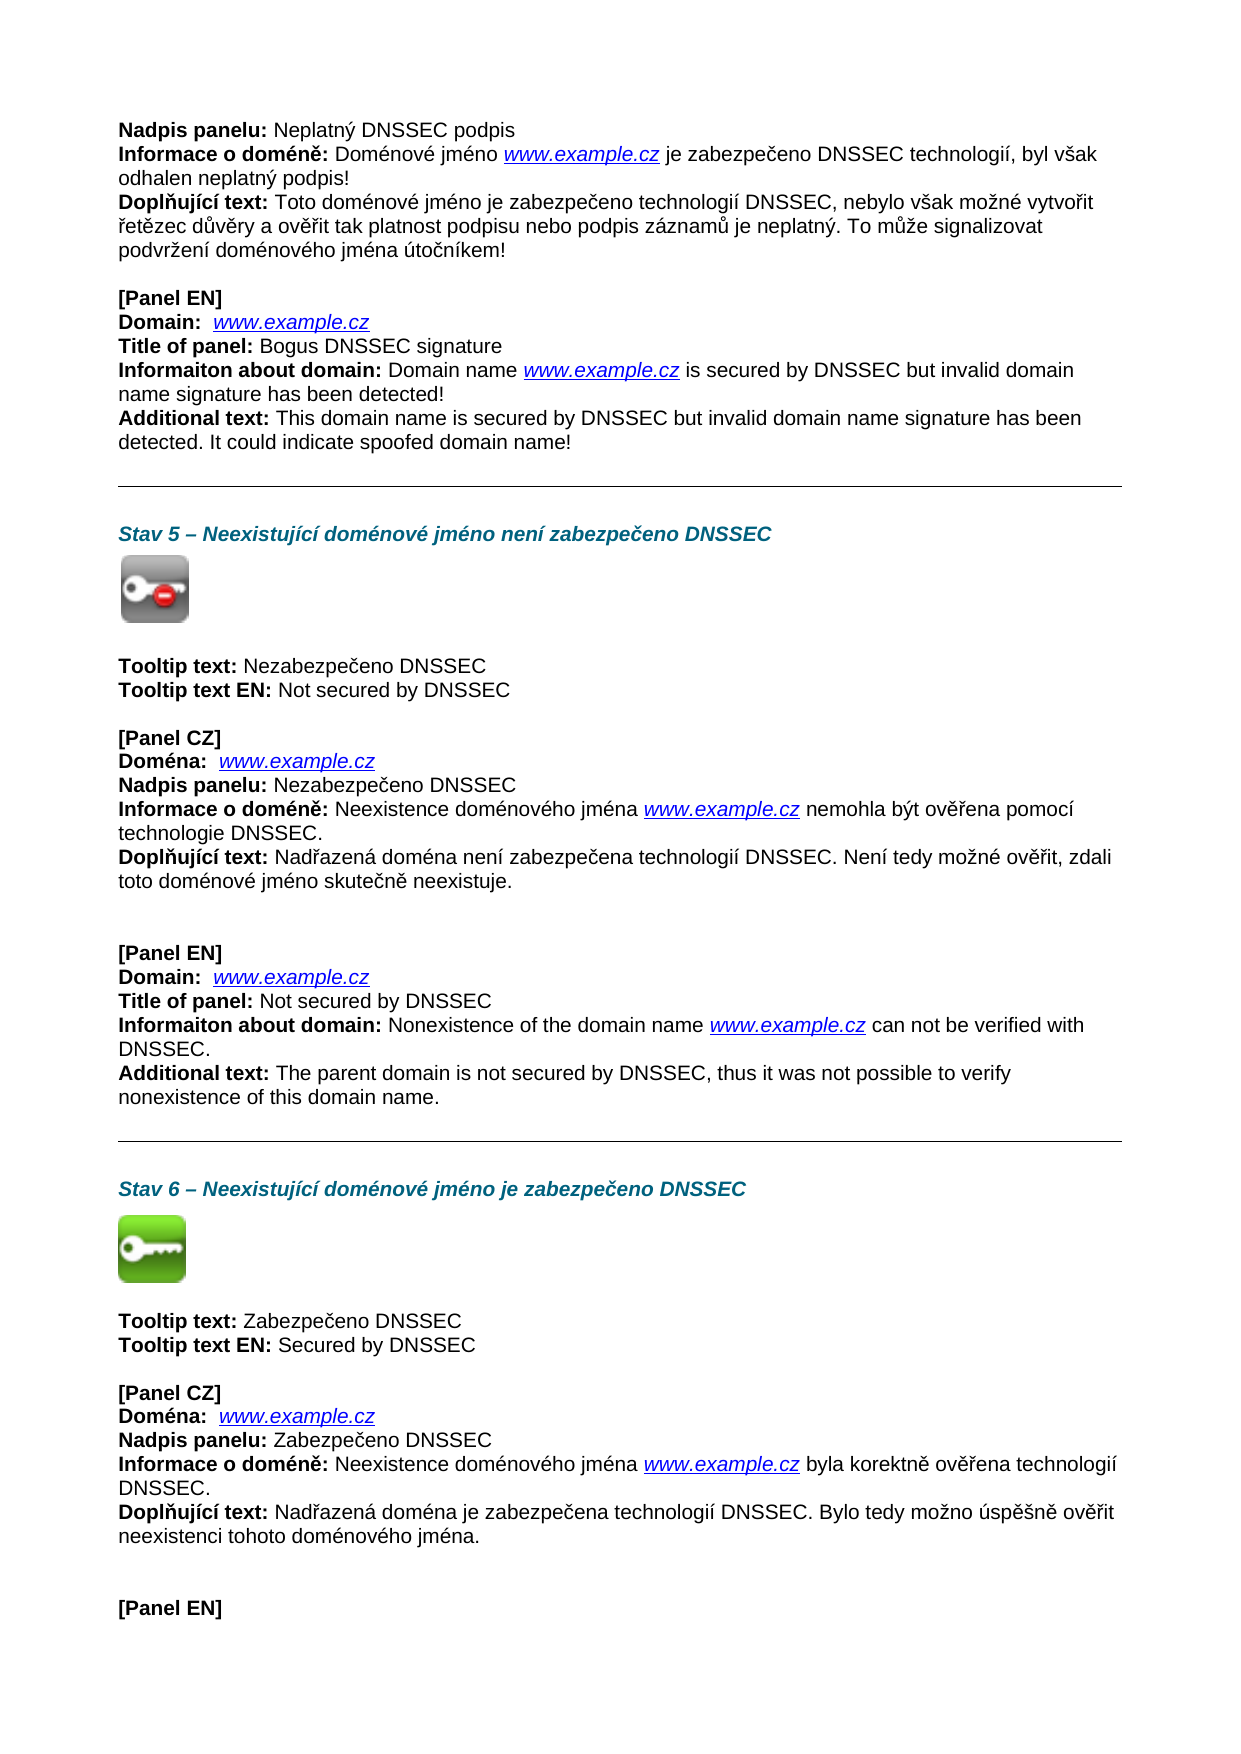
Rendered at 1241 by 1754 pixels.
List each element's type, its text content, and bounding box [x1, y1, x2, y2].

text Tooltip text: Nezabezpečeno DNSSEC [118, 653, 1122, 677]
text Title of panel: Bogus DNSSEC signature [118, 334, 1122, 358]
text Tooltip text: Zabezpečeno DNSSEC [118, 1308, 1122, 1332]
text [Panel EN] [118, 941, 1122, 965]
text Stav 5 – Neexistující doménové jméno není zabezpečeno DNSSEC [118, 522, 1122, 546]
text Additional text: The parent domain is not secured by DNSSEC, thus it was not possible to verify nonexistence of this domain name. [118, 1061, 1122, 1109]
text Nadpis panelu: Neplatný DNSSEC podpis [118, 118, 1122, 142]
text Domain: www.example.cz [118, 310, 1122, 334]
text Doplňující text: Nadřazená doména je zabezpečena technologií DNSSEC. Bylo tedy možno úspěšně ověřit neexistenci tohoto doménového jména. [118, 1500, 1122, 1548]
text Tooltip text EN: Not secured by DNSSEC [118, 677, 1122, 701]
text [Panel CZ] [118, 725, 1122, 749]
picture [118, 1215, 186, 1283]
text Informace o doméně: Neexistence doménového jména www.example.cz nemohla být ověřena pomocí technologie DNSSEC. [118, 797, 1122, 845]
text Nadpis panelu: Nezabezpečeno DNSSEC [118, 773, 1122, 797]
text Title of panel: Not secured by DNSSEC [118, 989, 1122, 1013]
text Informace o doméně: Doménové jméno www.example.cz je zabezpečeno DNSSEC technologií, byl však odhalen neplatný podpis! [118, 142, 1122, 190]
text Doplňující text: Toto doménové jméno je zabezpečeno technologií DNSSEC, nebylo však možné vytvořit řetězec důvěry a ověřit tak platnost podpisu nebo podpis záznamů je neplatný. To může signalizovat podvržení doménového jména útočníkem! [118, 190, 1122, 262]
text Informace o doméně: Neexistence doménového jména www.example.cz byla korektně ověřena technologií DNSSEC. [118, 1452, 1122, 1500]
text Domain: www.example.cz [118, 965, 1122, 989]
text Doména: www.example.cz [118, 1404, 1122, 1428]
text Additional text: This domain name is secured by DNSSEC but invalid domain name signature has been detected. It could indicate spoofed domain name! [118, 406, 1122, 453]
picture [121, 555, 189, 623]
text Stav 6 – Neexistující doménové jméno je zabezpečeno DNSSEC [118, 1177, 1122, 1201]
text [Panel EN] [118, 1596, 1122, 1620]
text Tooltip text EN: Secured by DNSSEC [118, 1332, 1122, 1356]
text [Panel EN] [118, 286, 1122, 310]
text [Panel CZ] [118, 1380, 1122, 1404]
text Doména: www.example.cz [118, 749, 1122, 773]
text Informaiton about domain: Nonexistence of the domain name www.example.cz can not be verified with DNSSEC. [118, 1013, 1122, 1061]
text Doplňující text: Nadřazená doména není zabezpečena technologií DNSSEC. Není tedy možné ověřit, zdali toto doménové jméno skutečně neexistuje. [118, 845, 1122, 893]
text Nadpis panelu: Zabezpečeno DNSSEC [118, 1428, 1122, 1452]
text Informaiton about domain: Domain name www.example.cz is secured by DNSSEC but invalid domain name signature has been detected! [118, 358, 1122, 406]
